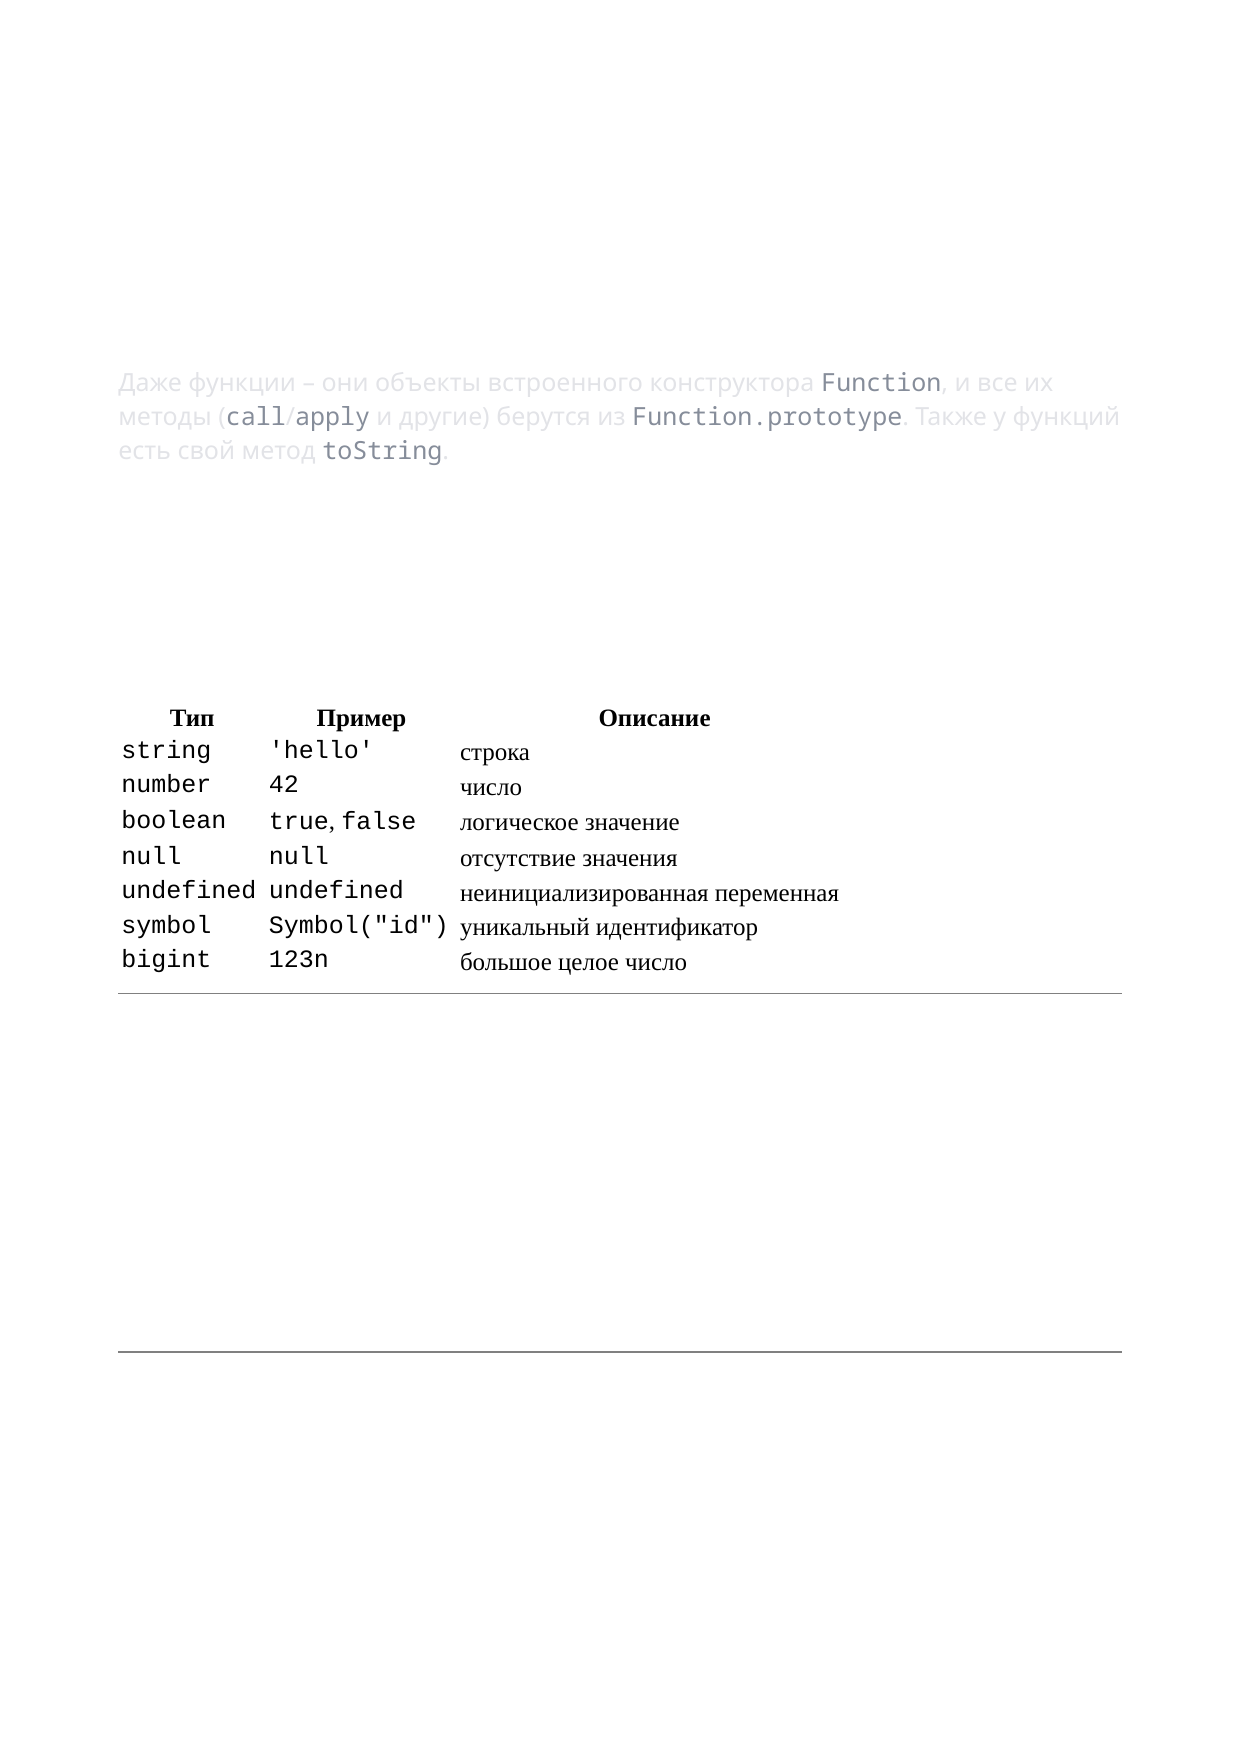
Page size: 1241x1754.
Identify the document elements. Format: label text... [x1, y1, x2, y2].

table_cell 'hello' [266, 734, 457, 769]
table_cell отсутствие значения [457, 840, 852, 875]
table_cell undefined [118, 875, 266, 909]
table_cell bigint [118, 944, 266, 978]
list для строки — new String("мурад") [236, 1553, 1122, 1584]
subtitle 🔹 Что такое примитивы [118, 516, 1122, 559]
table_cell логическое значение [457, 804, 852, 840]
table_cell number [118, 769, 266, 803]
table_cell строка [457, 734, 852, 769]
table_cell неинициализированная переменная [457, 875, 852, 909]
table_cell boolean [118, 804, 266, 840]
table_header Пример [266, 700, 457, 734]
list Прототип — объект, от которого другие объекты наследуют свойства и методы. [162, 174, 1122, 202]
list Они лежат в основе всей цепочки наследования JS. [162, 269, 1122, 298]
list Встроенные прототипы — это те, что встроены в язык (Object, Array, Function и т.д.). [162, 221, 1122, 250]
list Создаёт временный объект-обёртку соответствующего типа: [162, 1506, 1122, 1534]
text Примитивы — это самые простые, неделимые типы данных в JavaScript. Они не являются объектами и не имеют методов и свойств (на первый взгляд). [118, 572, 1122, 633]
table_cell null [118, 840, 266, 875]
table_cell 123n [266, 944, 457, 978]
table_cell symbol [118, 909, 266, 944]
table_cell уникальный идентификатор [457, 909, 852, 944]
list для числа — new Number(123.45) [236, 1603, 1122, 1634]
table_cell string [118, 734, 266, 769]
table_cell true, false [266, 804, 457, 840]
table_cell Symbol("id") [266, 909, 457, 944]
text Когда ты вызываешь метод на примитиве, JavaScript делает “магический трюк”: [118, 1458, 1122, 1487]
subtitle 🔹 Временное "оборачивание" примитивов [118, 1402, 1122, 1446]
list Мы можем их использовать, расширять, и даже создавать собственные “потомки”. [162, 317, 1122, 345]
subtitle 🔹 Проблема и загадка [118, 1044, 1122, 1087]
text Ты наверняка замечал, что примитивы вроде строк или чисел ведут себя как объекты, потому что у них есть методы: [118, 1099, 1122, 1161]
text "мурад".toUpperCase(); // "МУРАД" [118, 1180, 1122, 1203]
text Даже функции – они объекты встроенного конструктора Function, и все их методы (call/apply и другие) берутся из Function.prototype. Также у функций есть свой метод toString. [118, 364, 1122, 466]
table_cell большое целое число [457, 944, 852, 978]
table_cell число [457, 769, 852, 803]
text Примитивы: [118, 652, 1122, 681]
table_header Описание [457, 700, 852, 734]
text 🤔 Но подожди… Строка — не объект. Как же это работает? [118, 1257, 1122, 1318]
table_header Тип [118, 700, 266, 734]
table_cell 42 [266, 769, 457, 803]
table_cell undefined [266, 875, 457, 909]
table_cell null [266, 840, 457, 875]
subtitle 🧩 Итого [118, 118, 1122, 161]
text (123.45).toFixed(1); // "123.5" [118, 1203, 1122, 1227]
